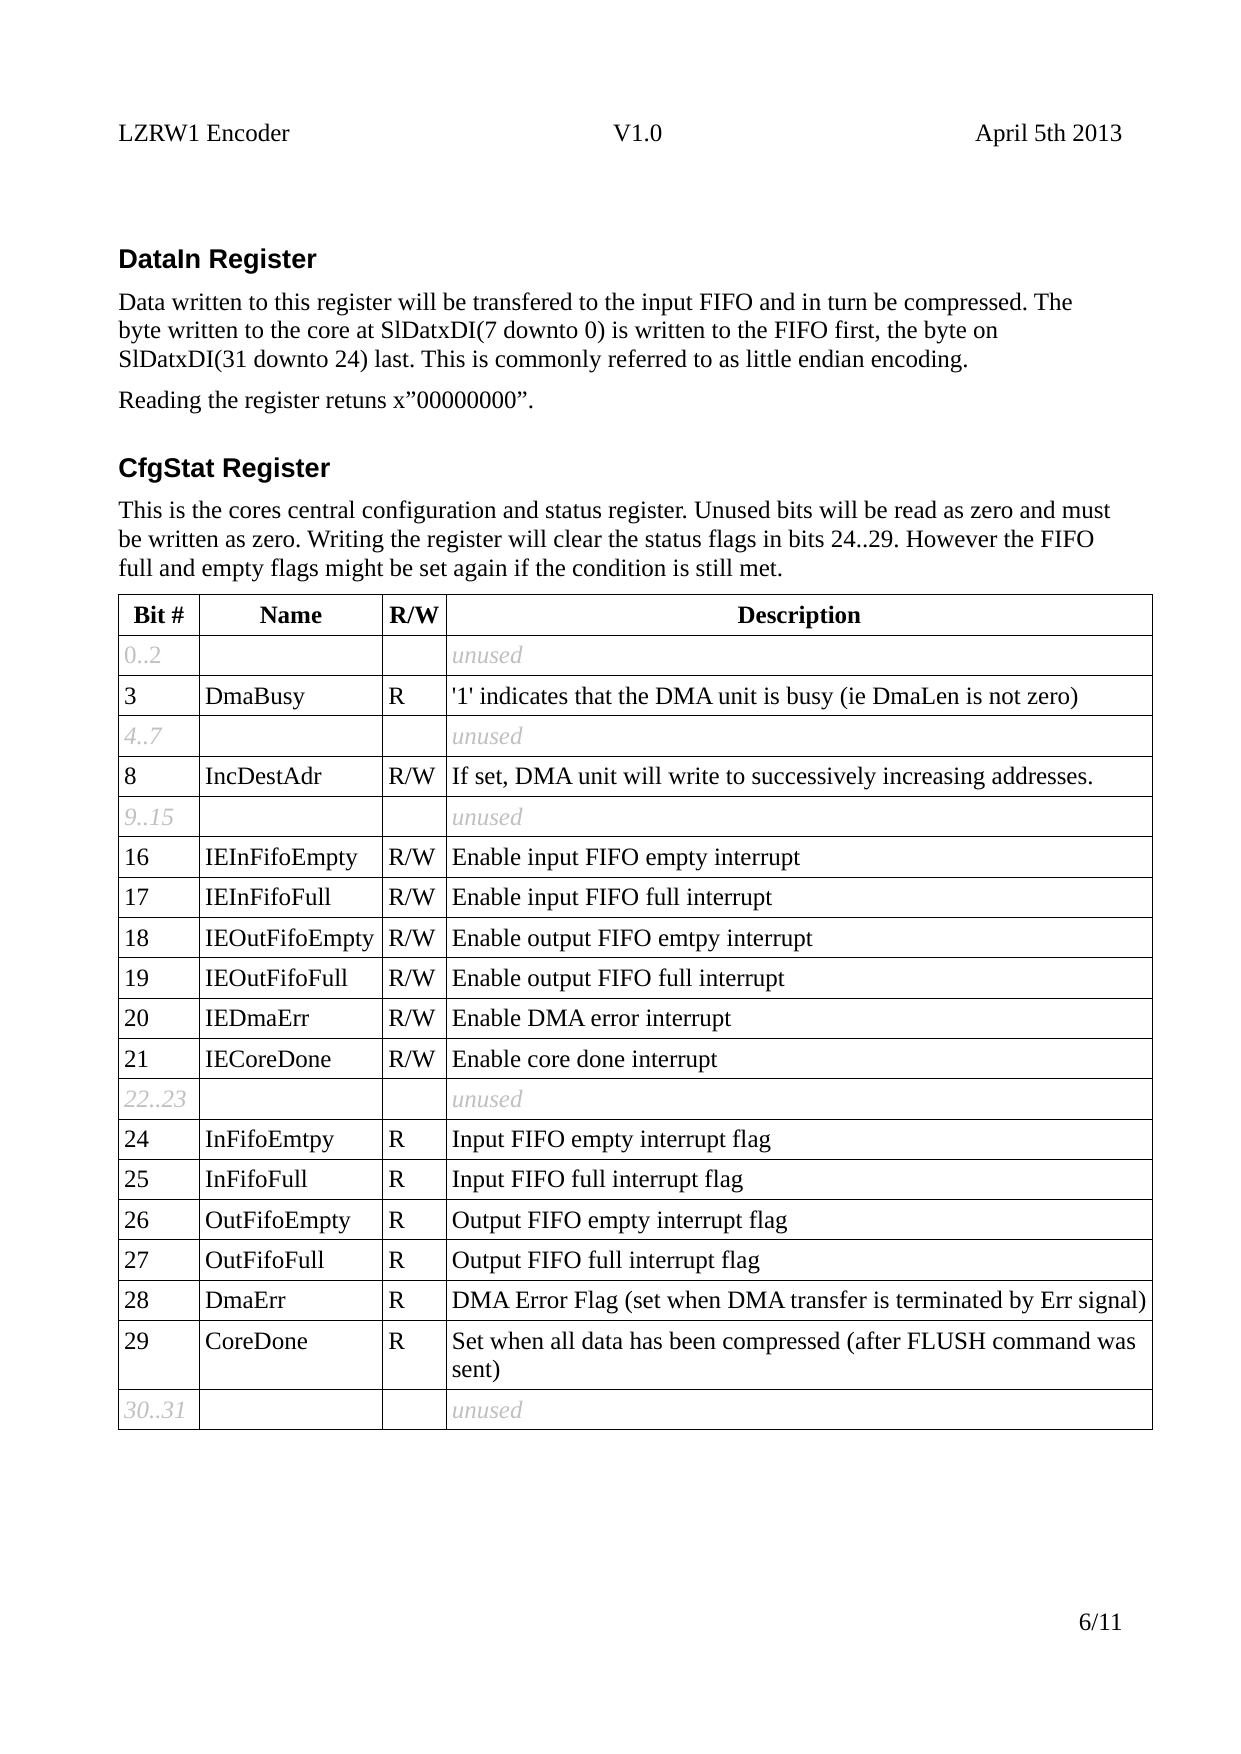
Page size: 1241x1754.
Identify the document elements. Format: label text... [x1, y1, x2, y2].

table_cell R/W [383, 958, 446, 997]
table_cell DMA Error Flag (set when DMA transfer is terminated by Err signal) [447, 1281, 1152, 1320]
table_cell IEInFifoFull [200, 878, 382, 917]
table_cell R [383, 1321, 446, 1389]
table_cell Enable input FIFO empty interrupt [447, 837, 1152, 877]
table_cell 9..15 [119, 797, 199, 836]
table_cell R [383, 1281, 446, 1320]
table_header Bit # [119, 595, 199, 635]
table_cell 26 [119, 1200, 199, 1239]
table_cell R/W [383, 837, 446, 877]
table_cell Output FIFO empty interrupt flag [447, 1200, 1152, 1239]
table_cell R [383, 1160, 446, 1199]
table_cell unused [447, 636, 1152, 675]
table_cell 30..31 [119, 1390, 199, 1429]
table_cell 25 [119, 1160, 199, 1199]
table_cell R [383, 1120, 446, 1159]
table_cell [200, 1079, 382, 1118]
table_cell IEOutFifoFull [200, 958, 382, 997]
table_cell [200, 1390, 382, 1429]
table_cell '1' indicates that the DMA unit is busy (ie DmaLen is not zero) [447, 676, 1152, 715]
table_cell R [383, 676, 446, 715]
table_cell 22..23 [119, 1079, 199, 1118]
table_cell [383, 636, 446, 675]
subtitle DataIn Register [118, 243, 1122, 274]
table_cell 16 [119, 837, 199, 877]
table_cell R/W [383, 757, 446, 796]
text This is the cores central configuration and status register. Unused bits will be read as zero and must be written as zero. Writing the register will clear the status flags in bits 24..29. However the FIFO full and empty flags might be set again if the condition is still met. [118, 496, 1122, 582]
table_cell 3 [119, 676, 199, 715]
table_cell R [383, 1240, 446, 1280]
table_cell 21 [119, 1039, 199, 1078]
table_cell Enable output FIFO emtpy interrupt [447, 918, 1152, 957]
table_header Description [447, 595, 1152, 635]
table_cell IncDestAdr [200, 757, 382, 796]
table_cell unused [447, 797, 1152, 836]
table_cell R/W [383, 1039, 446, 1078]
table_cell 19 [119, 958, 199, 997]
table_cell unused [447, 1079, 1152, 1118]
table_cell InFifoEmtpy [200, 1120, 382, 1159]
table_cell DmaBusy [200, 676, 382, 715]
table_cell IEOutFifoEmpty [200, 918, 382, 957]
table_cell [200, 797, 382, 836]
table_cell [200, 636, 382, 675]
table_cell R/W [383, 878, 446, 917]
table_cell Set when all data has been compressed (after FLUSH command was sent) [447, 1321, 1152, 1389]
table_cell Enable DMA error interrupt [447, 999, 1152, 1038]
table_cell CoreDone [200, 1321, 382, 1389]
table_cell Enable input FIFO full interrupt [447, 878, 1152, 917]
table_cell 28 [119, 1281, 199, 1320]
subtitle CfgStat Register [118, 452, 1122, 483]
table_cell 29 [119, 1321, 199, 1389]
table_header Name [200, 595, 382, 635]
table_cell R/W [383, 918, 446, 957]
table_cell Enable output FIFO full interrupt [447, 958, 1152, 997]
table_cell IECoreDone [200, 1039, 382, 1078]
table_cell InFifoFull [200, 1160, 382, 1199]
table_cell 24 [119, 1120, 199, 1159]
table_cell Enable core done interrupt [447, 1039, 1152, 1078]
table_cell [383, 1079, 446, 1118]
table_cell 8 [119, 757, 199, 796]
table_cell unused [447, 716, 1152, 756]
table_header R/W [383, 595, 446, 635]
table_cell R/W [383, 999, 446, 1038]
table_cell [383, 716, 446, 756]
table_cell Input FIFO full interrupt flag [447, 1160, 1152, 1199]
table_cell 27 [119, 1240, 199, 1280]
table_cell IEDmaErr [200, 999, 382, 1038]
table_cell 0..2 [119, 636, 199, 675]
table_cell 4..7 [119, 716, 199, 756]
table_cell OutFifoEmpty [200, 1200, 382, 1239]
table_cell [200, 716, 382, 756]
text Data written to this register will be transfered to the input FIFO and in turn be compressed. The byte written to the core at SlDatxDI(7 downto 0) is written to the FIFO first, the byte on SlDatxDI(31 downto 24) last. This is commonly referred to as little endian encoding. [118, 287, 1122, 373]
table_cell 18 [119, 918, 199, 957]
table_cell DmaErr [200, 1281, 382, 1320]
table_cell [383, 797, 446, 836]
table_cell Output FIFO full interrupt flag [447, 1240, 1152, 1280]
table_cell If set, DMA unit will write to successively increasing addresses. [447, 757, 1152, 796]
table_cell Input FIFO empty interrupt flag [447, 1120, 1152, 1159]
table_cell OutFifoFull [200, 1240, 382, 1280]
text Reading the register retuns x”00000000”. [118, 386, 1122, 414]
table_cell R [383, 1200, 446, 1239]
table_cell [383, 1390, 446, 1429]
table_cell 17 [119, 878, 199, 917]
table_cell unused [447, 1390, 1152, 1429]
table_cell 20 [119, 999, 199, 1038]
table_cell IEInFifoEmpty [200, 837, 382, 877]
